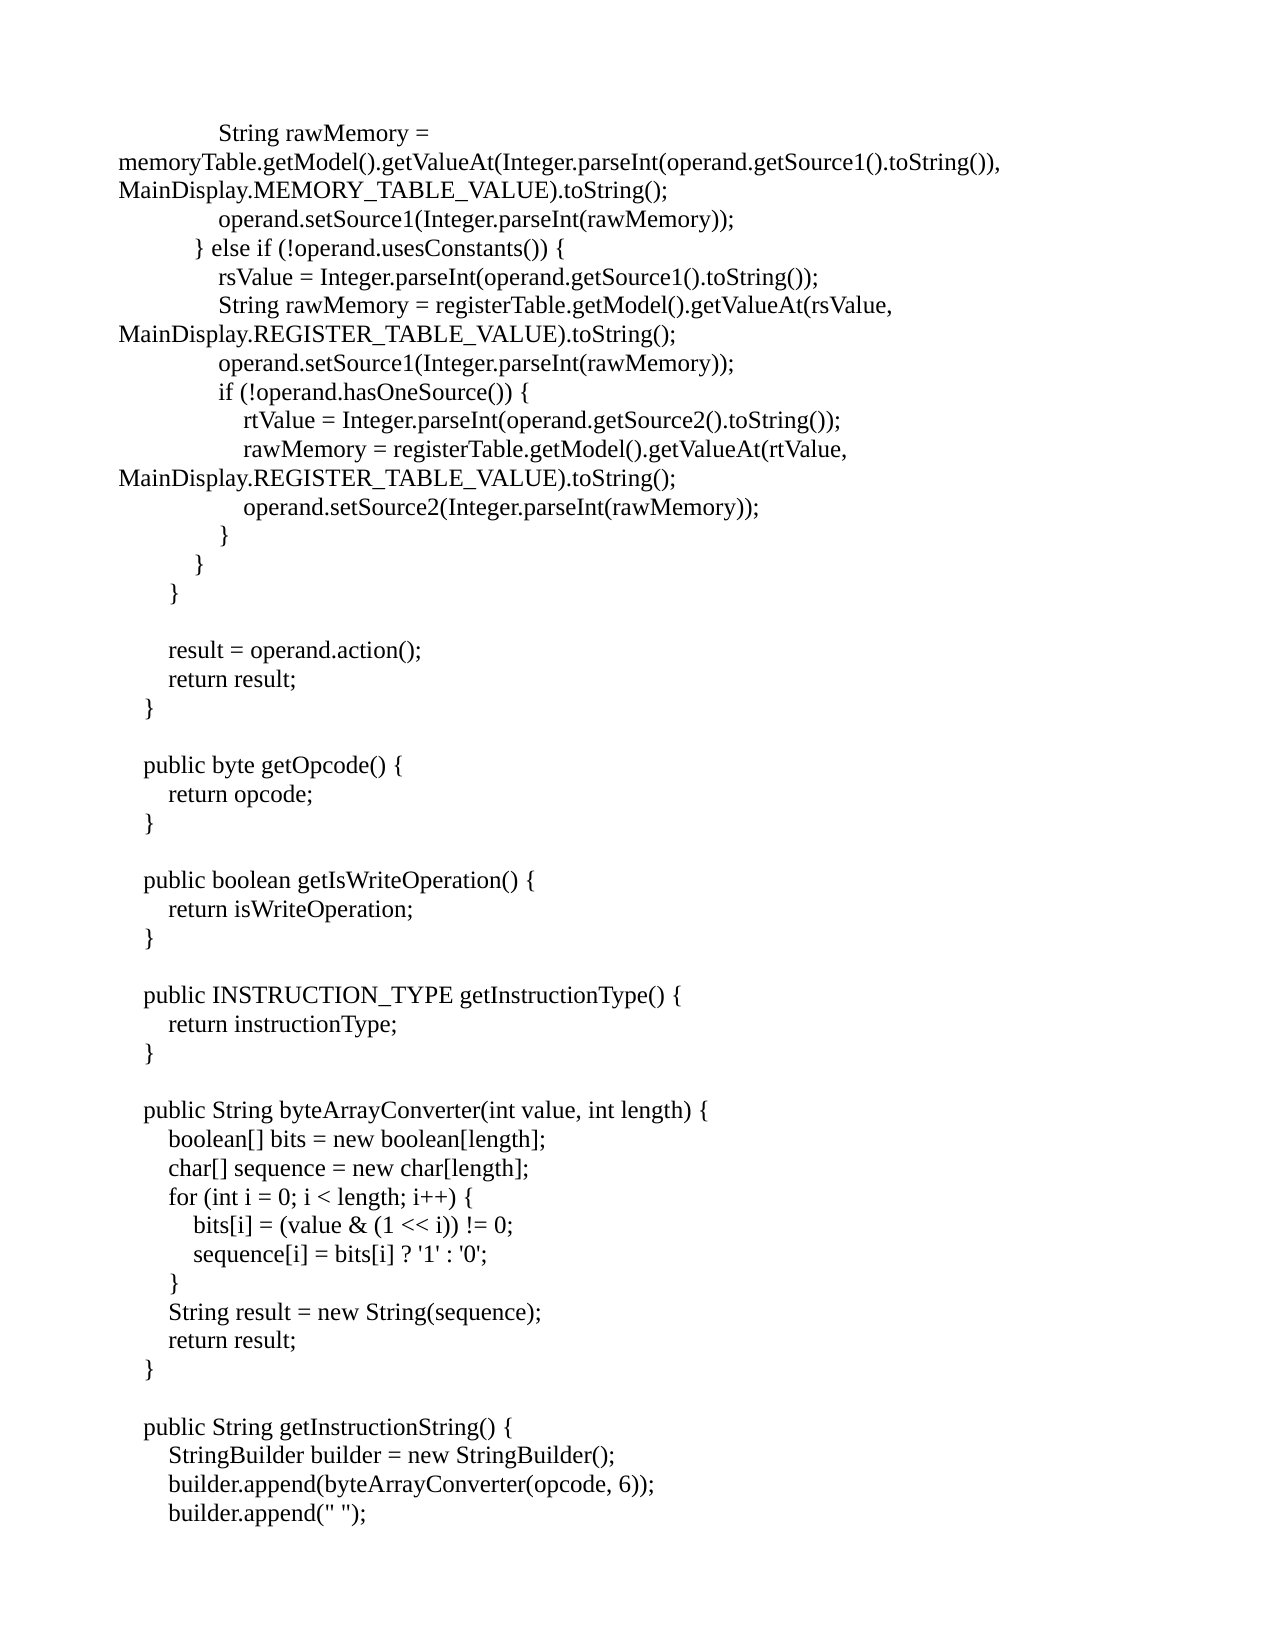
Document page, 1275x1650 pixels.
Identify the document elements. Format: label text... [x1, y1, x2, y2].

text public byte getOpcode() { [118, 751, 1157, 779]
text String rawMemory = memoryTable.getModel().getValueAt(Integer.parseInt(operand.getSource1().toString()), MainDisplay.MEMORY_TABLE_VALUE).toString(); [118, 118, 1157, 204]
text return instructionType; [118, 1009, 1157, 1038]
text if (!operand.hasOneSource()) { [118, 377, 1157, 406]
text builder.append(byteArrayConverter(opcode, 6)); [118, 1469, 1157, 1498]
text return isWriteOperation; [118, 894, 1157, 923]
text public String byteArrayConverter(int value, int length) { [118, 1096, 1157, 1124]
text boolean[] bits = new boolean[length]; [118, 1124, 1157, 1153]
text public boolean getIsWriteOperation() { [118, 866, 1157, 894]
text operand.setSource1(Integer.parseInt(rawMemory)); [118, 204, 1157, 233]
text } [118, 1354, 1157, 1383]
text rawMemory = registerTable.getModel().getValueAt(rtValue, MainDisplay.REGISTER_TABLE_VALUE).toString(); [118, 434, 1157, 492]
text operand.setSource2(Integer.parseInt(rawMemory)); [118, 492, 1157, 521]
text char[] sequence = new char[length]; [118, 1153, 1157, 1182]
text bits[i] = (value & (1 << i)) != 0; [118, 1211, 1157, 1239]
text for (int i = 0; i < length; i++) { [118, 1182, 1157, 1211]
text result = operand.action(); [118, 636, 1157, 664]
text return result; [118, 664, 1157, 693]
text } [118, 521, 1157, 549]
text } else if (!operand.usesConstants()) { [118, 233, 1157, 262]
text rsValue = Integer.parseInt(operand.getSource1().toString()); [118, 262, 1157, 291]
text public String getInstructionString() { [118, 1412, 1157, 1441]
text sequence[i] = bits[i] ? '1' : '0'; [118, 1239, 1157, 1268]
text } [118, 549, 1157, 578]
text rtValue = Integer.parseInt(operand.getSource2().toString()); [118, 406, 1157, 434]
text operand.setSource1(Integer.parseInt(rawMemory)); [118, 348, 1157, 377]
text builder.append(" "); [118, 1498, 1157, 1527]
text String result = new String(sequence); [118, 1297, 1157, 1326]
text } [118, 578, 1157, 607]
text } [118, 693, 1157, 722]
text } [118, 1268, 1157, 1297]
text } [118, 1038, 1157, 1067]
text } [118, 923, 1157, 952]
text return result; [118, 1326, 1157, 1354]
text StringBuilder builder = new StringBuilder(); [118, 1441, 1157, 1469]
text public INSTRUCTION_TYPE getInstructionType() { [118, 981, 1157, 1009]
text } [118, 808, 1157, 837]
text return opcode; [118, 779, 1157, 808]
text String rawMemory = registerTable.getModel().getValueAt(rsValue, MainDisplay.REGISTER_TABLE_VALUE).toString(); [118, 291, 1157, 348]
